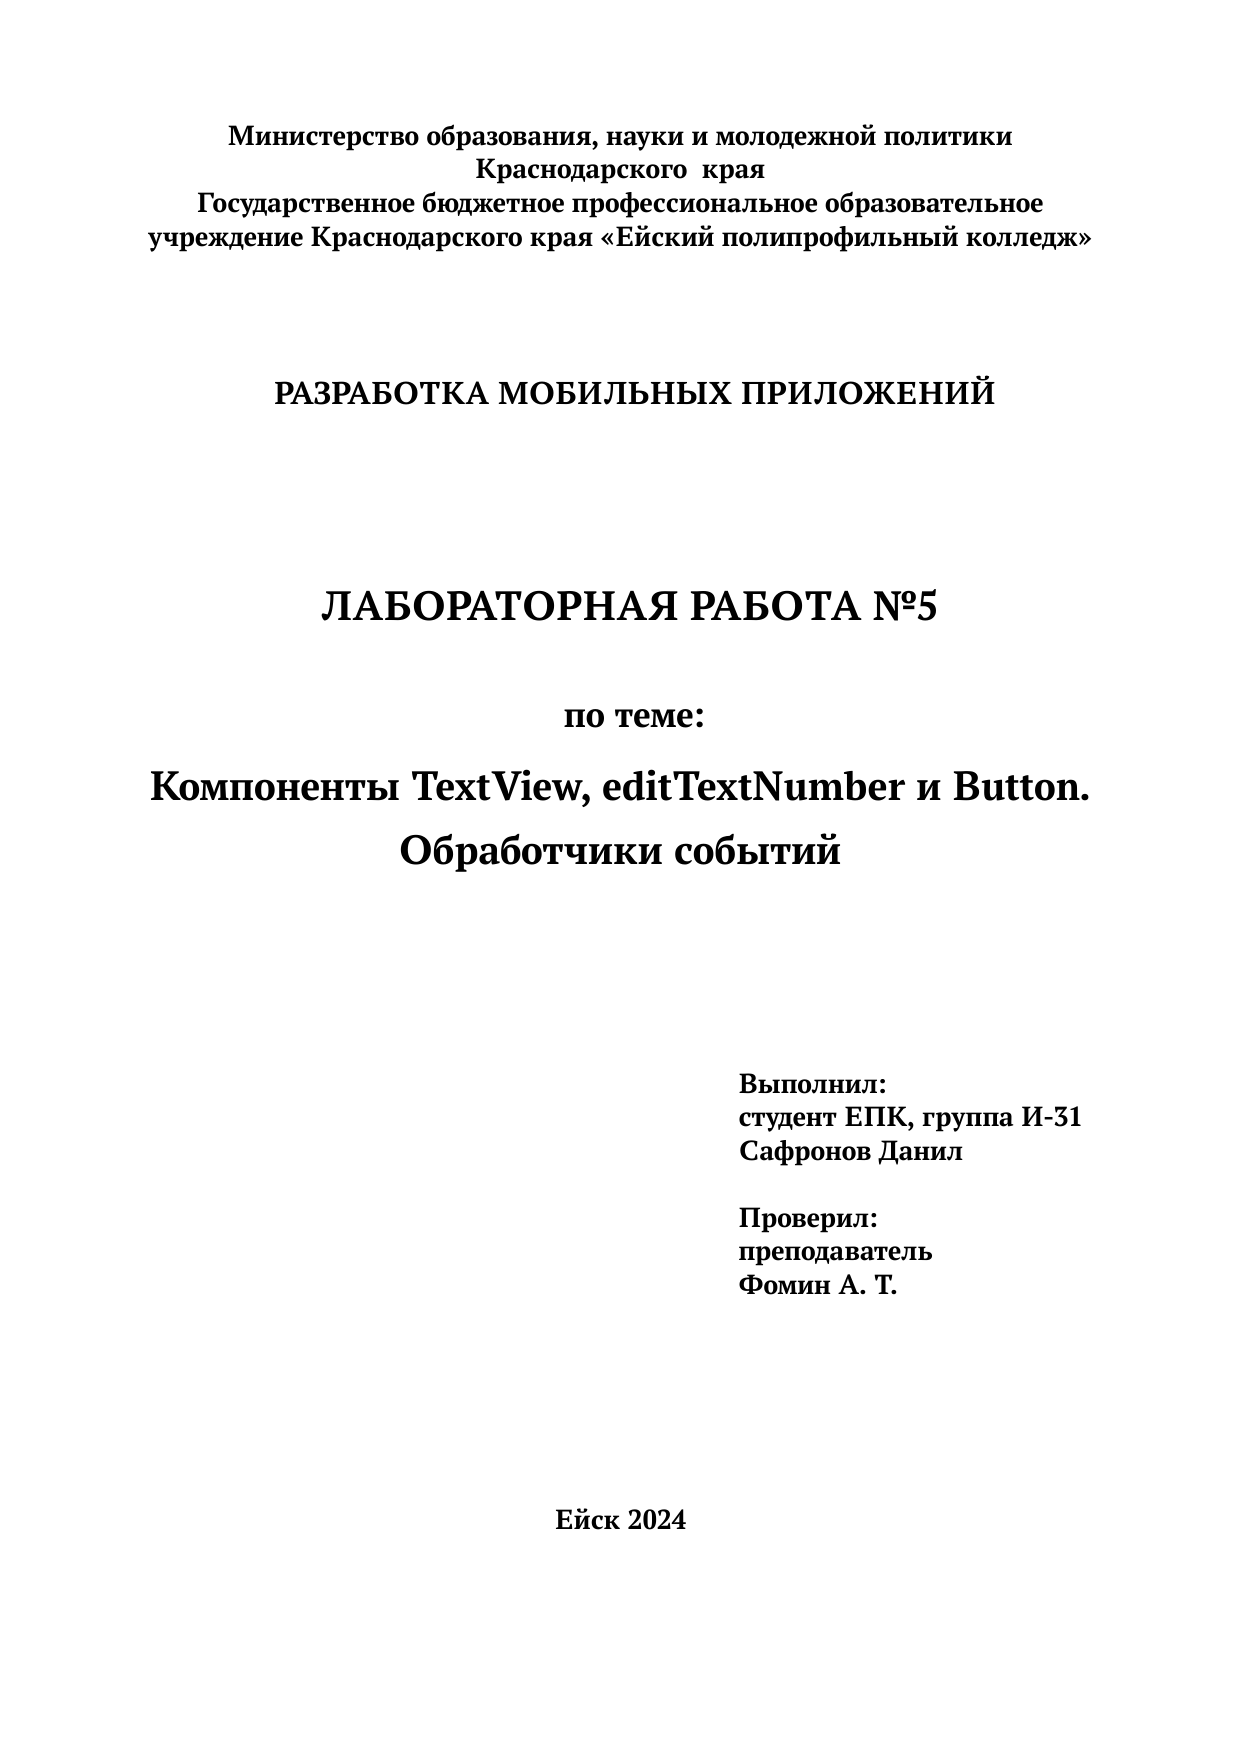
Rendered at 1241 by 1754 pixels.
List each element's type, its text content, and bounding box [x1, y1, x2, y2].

text Проверил: [738, 1200, 1122, 1233]
subtitle Обработчики событий [118, 824, 1122, 874]
text Министерство образования, науки и молодежной политики [118, 118, 1122, 152]
subtitle Компоненты TextView, editTextNumber и Button. [118, 759, 1122, 809]
text Краснодарского края [118, 152, 1122, 185]
text Выполнил: [738, 1066, 1122, 1099]
text Ейск 2024 [118, 1502, 1122, 1535]
text преподаватель [738, 1233, 1122, 1267]
subtitle ЛАБОРАТОРНАЯ РАБОТА №5 [136, 580, 1122, 630]
text Сафронов Данил [738, 1133, 1122, 1166]
text Государственное бюджетное профессиональное образовательное учреждение Краснодарского края «Ейский полипрофильный колледж» [118, 185, 1122, 252]
text Фомин А. Т. [738, 1267, 1122, 1301]
text РАЗРАБОТКА МОБИЛЬНЫХ ПРИЛОЖЕНИЙ [148, 373, 1122, 411]
text по теме: [148, 692, 1122, 736]
text студент ЕПК, группа И-31 [738, 1099, 1122, 1133]
